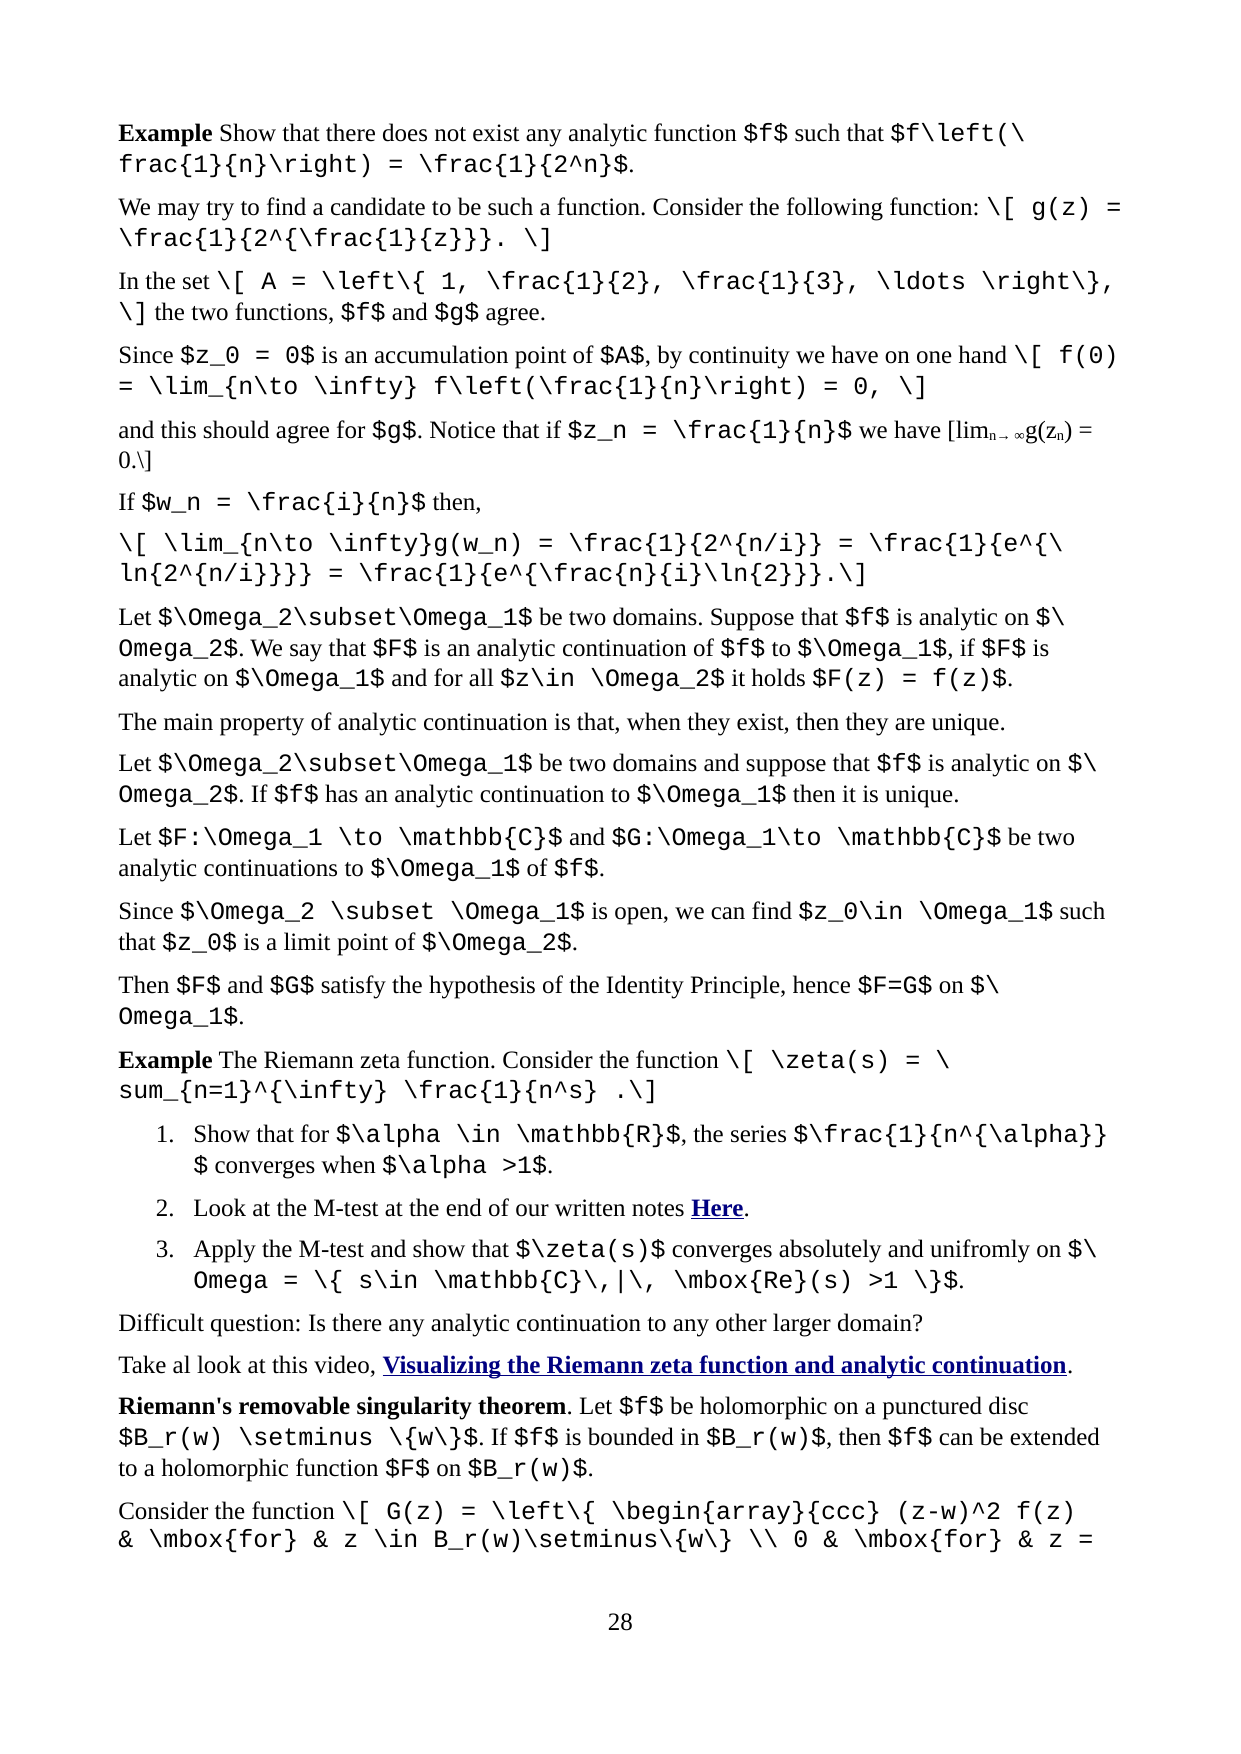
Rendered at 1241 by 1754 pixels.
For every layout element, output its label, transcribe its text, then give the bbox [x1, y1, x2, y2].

text Consider the function \[ G(z) = \left\{ \begin{array}{ccc} (z-w)^2 f(z) & \mbox{for} & z \in B_r(w)\setminus\{w\} \\ 0 & \mbox{for} & z = [118, 1496, 1122, 1555]
text Take al look at this video, Visualizing the Riemann zeta function and analytic continuation. [118, 1350, 1122, 1378]
list Show that for $\alpha \in \mathbb{R}$, the series $\frac{1}{n^{\alpha}}$ converges when $\alpha >1$. [156, 1119, 1122, 1181]
text Riemann's removable singularity theorem. Let $f$ be holomorphic on a punctured disc $B_r(w) \setminus \{w\}$. If $f$ is bounded in $B_r(w)$, then $f$ can be extended to a holomorphic function $F$ on $B_r(w)$. [118, 1391, 1122, 1483]
list Look at the M-test at the end of our written notes Here. [156, 1193, 1122, 1222]
text The main property of analytic continuation is that, when they exist, then they are unique. [118, 707, 1122, 736]
text Example The Riemann zeta function. Consider the function \[ \zeta(s) = \sum_{n=1}^{\infty} \frac{1}{n^s} .\] [118, 1045, 1122, 1106]
text Difficult question: Is there any analytic continuation to any other larger domain? [118, 1308, 1122, 1337]
text We may try to find a candidate to be such a function. Consider the following function: \[ g(z) = \frac{1}{2^{\frac{1}{z}}}. \] [118, 192, 1122, 254]
text Let $F:\Omega_1 \to \mathbb{C}$ and $G:\Omega_1\to \mathbb{C}$ be two analytic continuations to $\Omega_1$ of $f$. [118, 822, 1122, 884]
text Since $z_0 = 0$ is an accumulation point of $A$, by continuity we have on one hand \[ f(0) = \lim_{n\to \infty} f\left(\frac{1}{n}\right) = 0, \] [118, 341, 1122, 402]
text If $w_n = \frac{i}{n}$ then, [118, 487, 1122, 518]
text and this should agree for $g$. Notice that if $z_n = \frac{1}{n}$ we have [limn→ ∞g(zn) = 0.\] [118, 415, 1122, 474]
text Let $\Omega_2\subset\Omega_1$ be two domains. Suppose that $f$ is analytic on $\Omega_2$. We say that $F$ is an analytic continuation of $f$ to $\Omega_1$, if $F$ is analytic on $\Omega_1$ and for all $z\in \Omega_2$ it holds $F(z) = f(z)$. [118, 602, 1122, 694]
text Since $\Omega_2 \subset \Omega_1$ is open, we can find $z_0\in \Omega_1$ such that $z_0$ is a limit point of $\Omega_2$. [118, 896, 1122, 958]
text In the set \[ A = \left\{ 1, \frac{1}{2}, \frac{1}{3}, \ldots \right\}, \] the two functions, $f$ and $g$ agree. [118, 266, 1122, 328]
text \[ \lim_{n\to \infty}g(w_n) = \frac{1}{2^{n/i}} = \frac{1}{e^{\ln{2^{n/i}}}} = \frac{1}{e^{\frac{n}{i}\ln{2}}}.\] [118, 530, 1122, 589]
list Apply the M-test and show that $\zeta(s)$ converges absolutely and unifromly on $\Omega = \{ s\in \mathbb{C}\,|\, \mbox{Re}(s) >1 \}$. [156, 1234, 1122, 1296]
text Example Show that there does not exist any analytic function $f$ such that $f\left(\frac{1}{n}\right) = \frac{1}{2^n}$. [118, 118, 1122, 180]
text Then $F$ and $G$ satisfy the hypothesis of the Identity Principle, hence $F=G$ on $\Omega_1$. [118, 971, 1122, 1032]
text Let $\Omega_2\subset\Omega_1$ be two domains and suppose that $f$ is analytic on $\Omega_2$. If $f$ has an analytic continuation to $\Omega_1$ then it is unique. [118, 748, 1122, 810]
